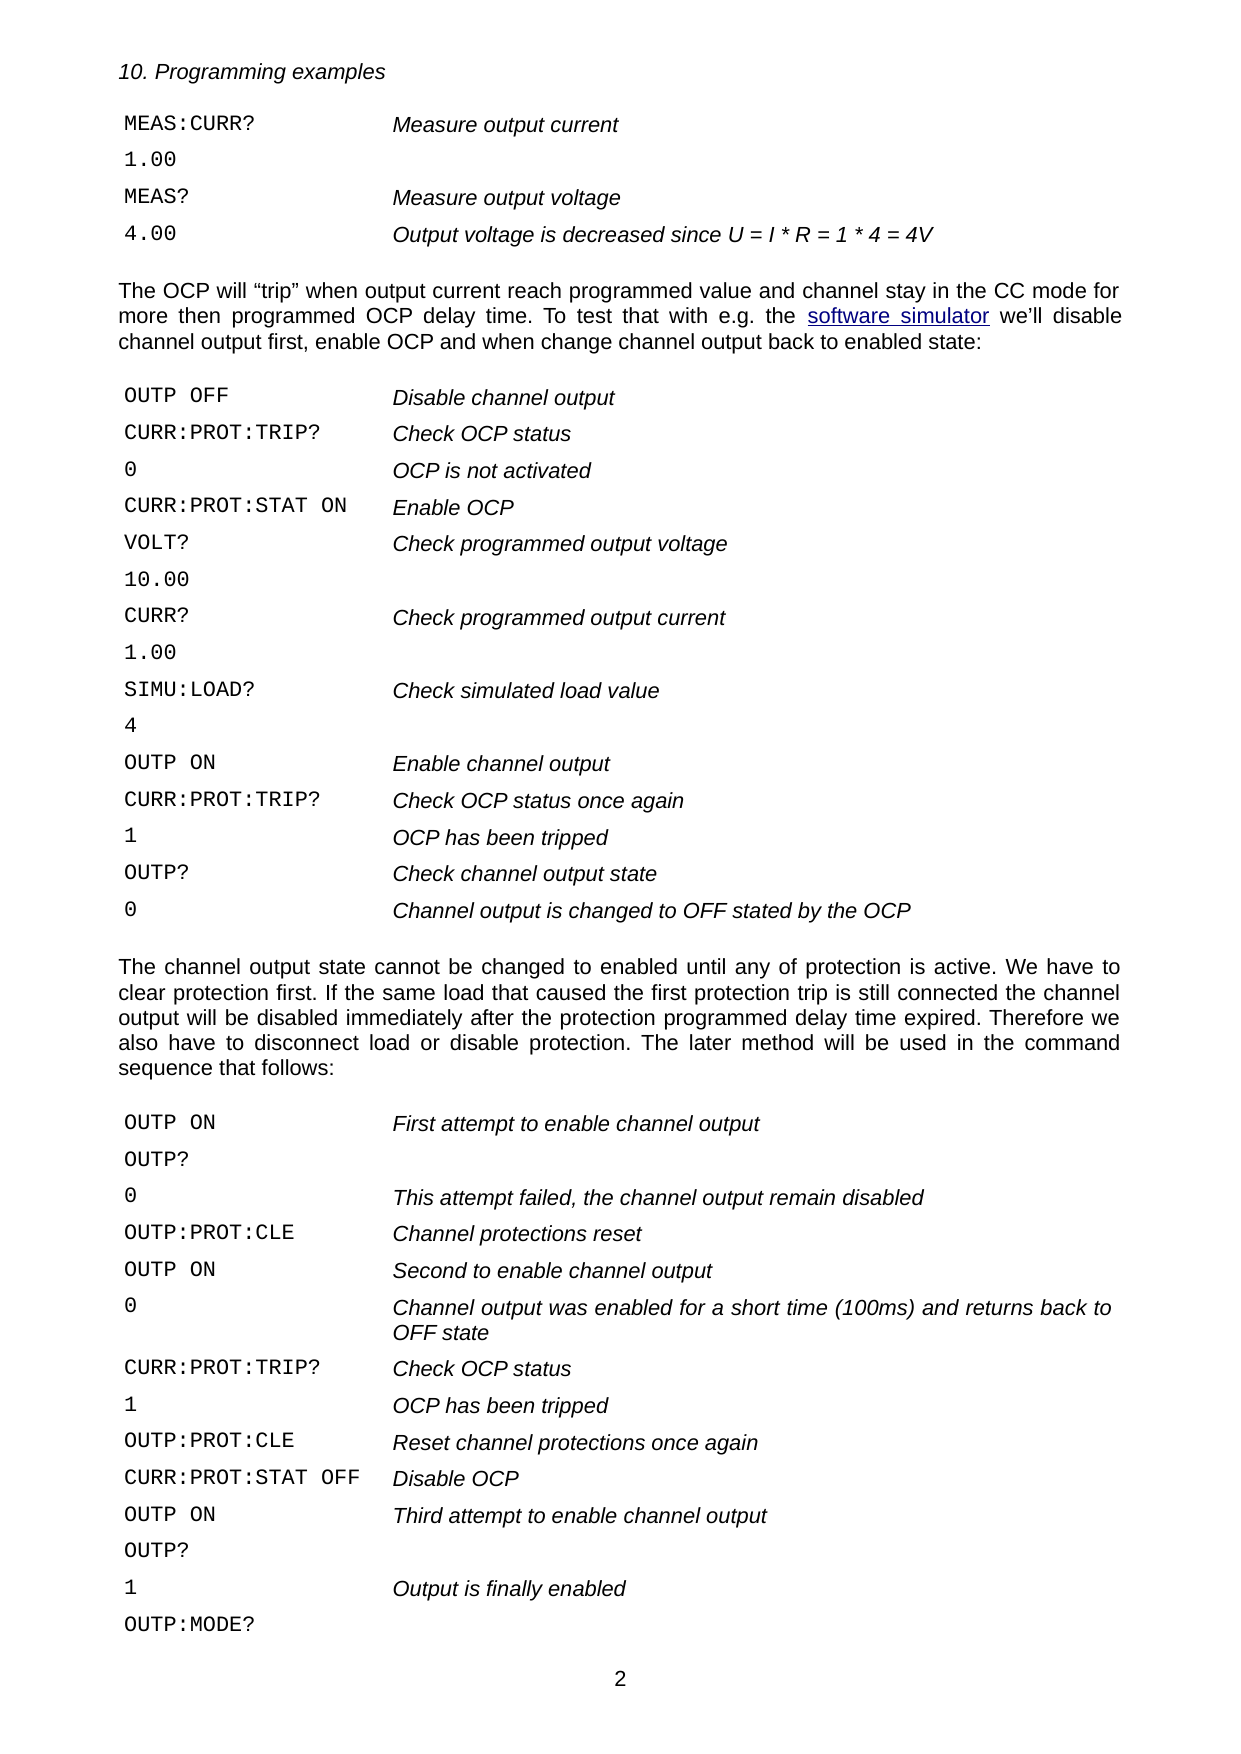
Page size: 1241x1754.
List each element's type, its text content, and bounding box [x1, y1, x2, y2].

table_cell [387, 143, 1122, 179]
table_cell [387, 709, 1122, 746]
table_cell Channel protections reset [387, 1215, 1122, 1252]
table_cell [387, 1142, 1122, 1179]
table_cell Check simulated load value [387, 672, 1122, 709]
table_cell OUTP ON [118, 1497, 387, 1534]
table_header First attempt to enable channel output [387, 1105, 1122, 1142]
table_cell CURR:PROT:STAT ON [118, 489, 387, 526]
table_cell OCP has been tripped [387, 819, 1122, 856]
table_cell Measure output voltage [387, 180, 1122, 216]
table_cell Third attempt to enable channel output [387, 1497, 1122, 1534]
table_cell Channel output was enabled for a short time (100ms) and returns back to OFF state [387, 1289, 1122, 1351]
table_cell 1.00 [118, 636, 387, 672]
text The channel output state cannot be changed to enabled until any of protection is active. We have to clear protection first. If the same load that caused the first protection trip is still connected the channel output will be disabled immediately after the protection programmed delay time expired. Therefore we also have to disconnect load or disable protection. The later method will be used in the command sequence that follows: [118, 954, 1122, 1080]
table_cell Enable channel output [387, 746, 1122, 782]
table_cell [387, 1607, 1122, 1644]
table_cell CURR:PROT:TRIP? [118, 1351, 387, 1387]
table_header OUTP OFF [118, 379, 387, 416]
table_cell OUTP? [118, 1142, 387, 1179]
table_cell Channel output is changed to OFF stated by the OCP [387, 892, 1122, 929]
table_cell CURR? [118, 599, 387, 636]
table_cell 1 [118, 1387, 387, 1424]
table_cell [387, 1534, 1122, 1571]
table_cell [387, 562, 1122, 599]
table_header Disable channel output [387, 379, 1122, 416]
table_cell MEAS:CURR? [118, 106, 387, 143]
table_cell Check OCP status [387, 1351, 1122, 1387]
table_cell [387, 636, 1122, 672]
table_cell 1.00 [118, 143, 387, 179]
table_cell 4.00 [118, 216, 387, 253]
table_cell OUTP:MODE? [118, 1607, 387, 1644]
table_cell CURR:PROT:STAT OFF [118, 1461, 387, 1497]
table_cell OCP is not activated [387, 452, 1122, 489]
table_cell Check channel output state [387, 856, 1122, 892]
table_cell OUTP:PROT:CLE [118, 1215, 387, 1252]
table_cell 4 [118, 709, 387, 746]
table_cell Disable OCP [387, 1461, 1122, 1497]
table_cell Reset channel protections once again [387, 1424, 1122, 1461]
table_cell Output voltage is decreased since U = I * R = 1 * 4 = 4V [387, 216, 1122, 253]
table_cell Check programmed output current [387, 599, 1122, 636]
text The OCP will “trip” when output current reach programmed value and channel stay in the CC mode for more then programmed OCP delay time. To test that with e.g. the software simulator we’ll disable channel output first, enable OCP and when change channel output back to enabled state: [118, 278, 1122, 354]
table_cell Second to enable channel output [387, 1252, 1122, 1289]
table_cell 1 [118, 1571, 387, 1607]
table_cell OUTP? [118, 856, 387, 892]
table_cell OUTP? [118, 1534, 387, 1571]
table_cell 0 [118, 1289, 387, 1351]
table_cell Check programmed output voltage [387, 526, 1122, 562]
table_cell 10.00 [118, 562, 387, 599]
table_cell VOLT? [118, 526, 387, 562]
table_cell Check OCP status once again [387, 782, 1122, 819]
table_cell OCP has been tripped [387, 1387, 1122, 1424]
table_cell CURR:PROT:TRIP? [118, 416, 387, 452]
table_cell This attempt failed, the channel output remain disabled [387, 1179, 1122, 1215]
table_header OUTP ON [118, 1105, 387, 1142]
table_cell Measure output current [387, 106, 1122, 143]
table_cell 0 [118, 452, 387, 489]
table_cell CURR:PROT:TRIP? [118, 782, 387, 819]
table_cell 0 [118, 892, 387, 929]
table_cell 1 [118, 819, 387, 856]
table_cell Output is finally enabled [387, 1571, 1122, 1607]
table_cell MEAS? [118, 180, 387, 216]
table_cell OUTP:PROT:CLE [118, 1424, 387, 1461]
table_cell Check OCP status [387, 416, 1122, 452]
table_cell SIMU:LOAD? [118, 672, 387, 709]
table_cell 0 [118, 1179, 387, 1215]
table_cell OUTP ON [118, 746, 387, 782]
table_cell OUTP ON [118, 1252, 387, 1289]
table_cell Enable OCP [387, 489, 1122, 526]
